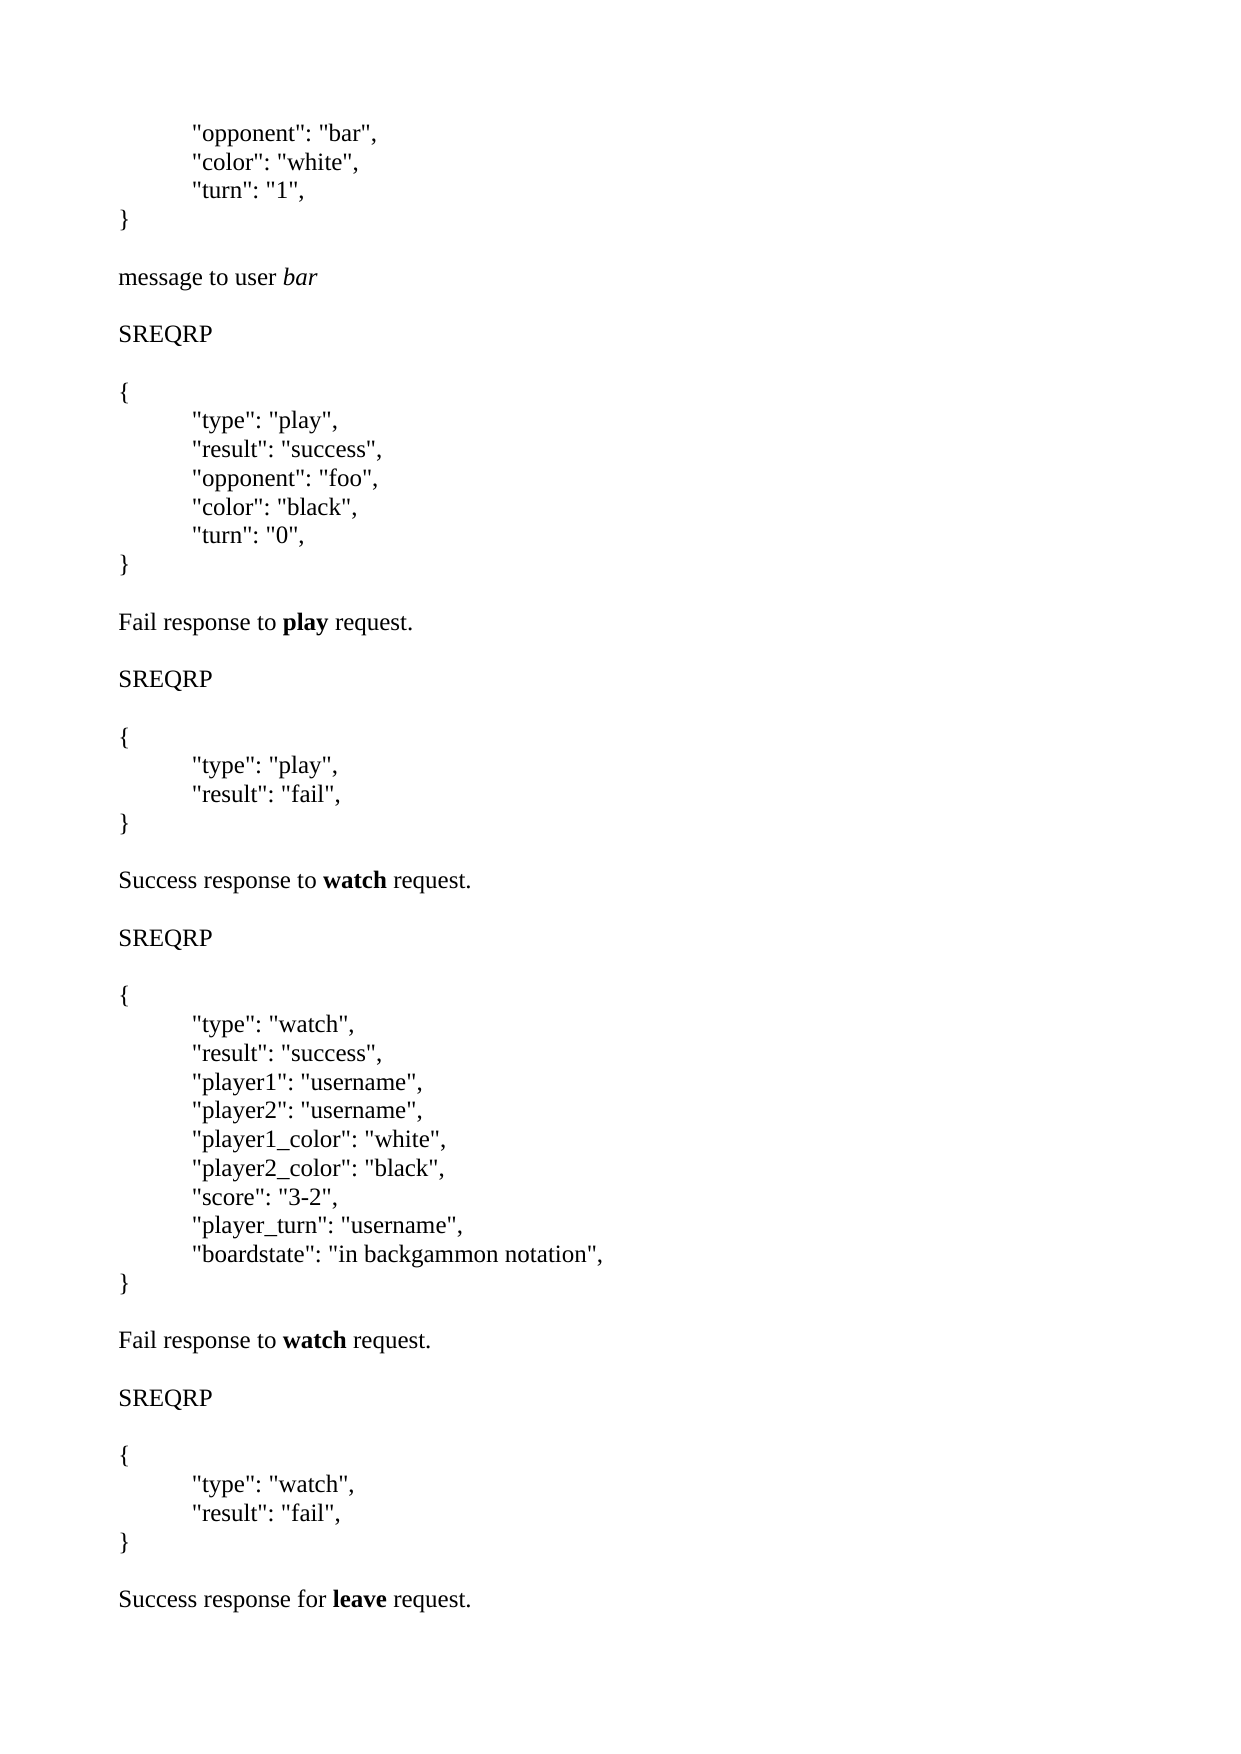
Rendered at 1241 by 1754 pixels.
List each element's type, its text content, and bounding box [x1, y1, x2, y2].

text "result": "success", [118, 1038, 1122, 1067]
text "player2_color": "black", [118, 1153, 1122, 1182]
text { [118, 722, 1122, 751]
text { [118, 981, 1122, 1009]
text SREQRP [118, 1383, 1122, 1412]
text "type": "watch", [118, 1469, 1122, 1498]
text Success response to watch request. [118, 866, 1122, 894]
text "score": "3-2", [118, 1182, 1122, 1211]
text "type": "play", [118, 751, 1122, 779]
text "boardstate": "in backgammon notation", [118, 1239, 1122, 1268]
text } [118, 1527, 1122, 1556]
text "player1_color": "white", [118, 1124, 1122, 1153]
text message to user bar [118, 262, 1122, 291]
text "result": "fail", [118, 1498, 1122, 1527]
text "result": "fail", [118, 779, 1122, 808]
text { [118, 1441, 1122, 1469]
text } [118, 808, 1122, 837]
text "color": "black", [118, 492, 1122, 521]
text "type": "play", [118, 406, 1122, 434]
text "color": "white", [118, 147, 1122, 176]
text { [118, 377, 1122, 406]
text "opponent": "foo", [118, 463, 1122, 492]
text "player1": "username", [118, 1067, 1122, 1096]
text } [118, 204, 1122, 233]
text "result": "success", [118, 434, 1122, 463]
text "turn": "0", [118, 521, 1122, 549]
text Fail response to play request. [118, 607, 1122, 636]
text "player_turn": "username", [118, 1211, 1122, 1239]
text } [118, 549, 1122, 578]
text "type": "watch", [118, 1009, 1122, 1038]
text "player2": "username", [118, 1096, 1122, 1124]
text } [118, 1268, 1122, 1297]
text "turn": "1", [118, 176, 1122, 204]
text SREQRP [118, 923, 1122, 952]
text SREQRP [118, 664, 1122, 693]
text Success response for leave request. [118, 1584, 1122, 1613]
text SREQRP [118, 319, 1122, 348]
text Fail response to watch request. [118, 1326, 1122, 1354]
text "opponent": "bar", [118, 118, 1122, 147]
